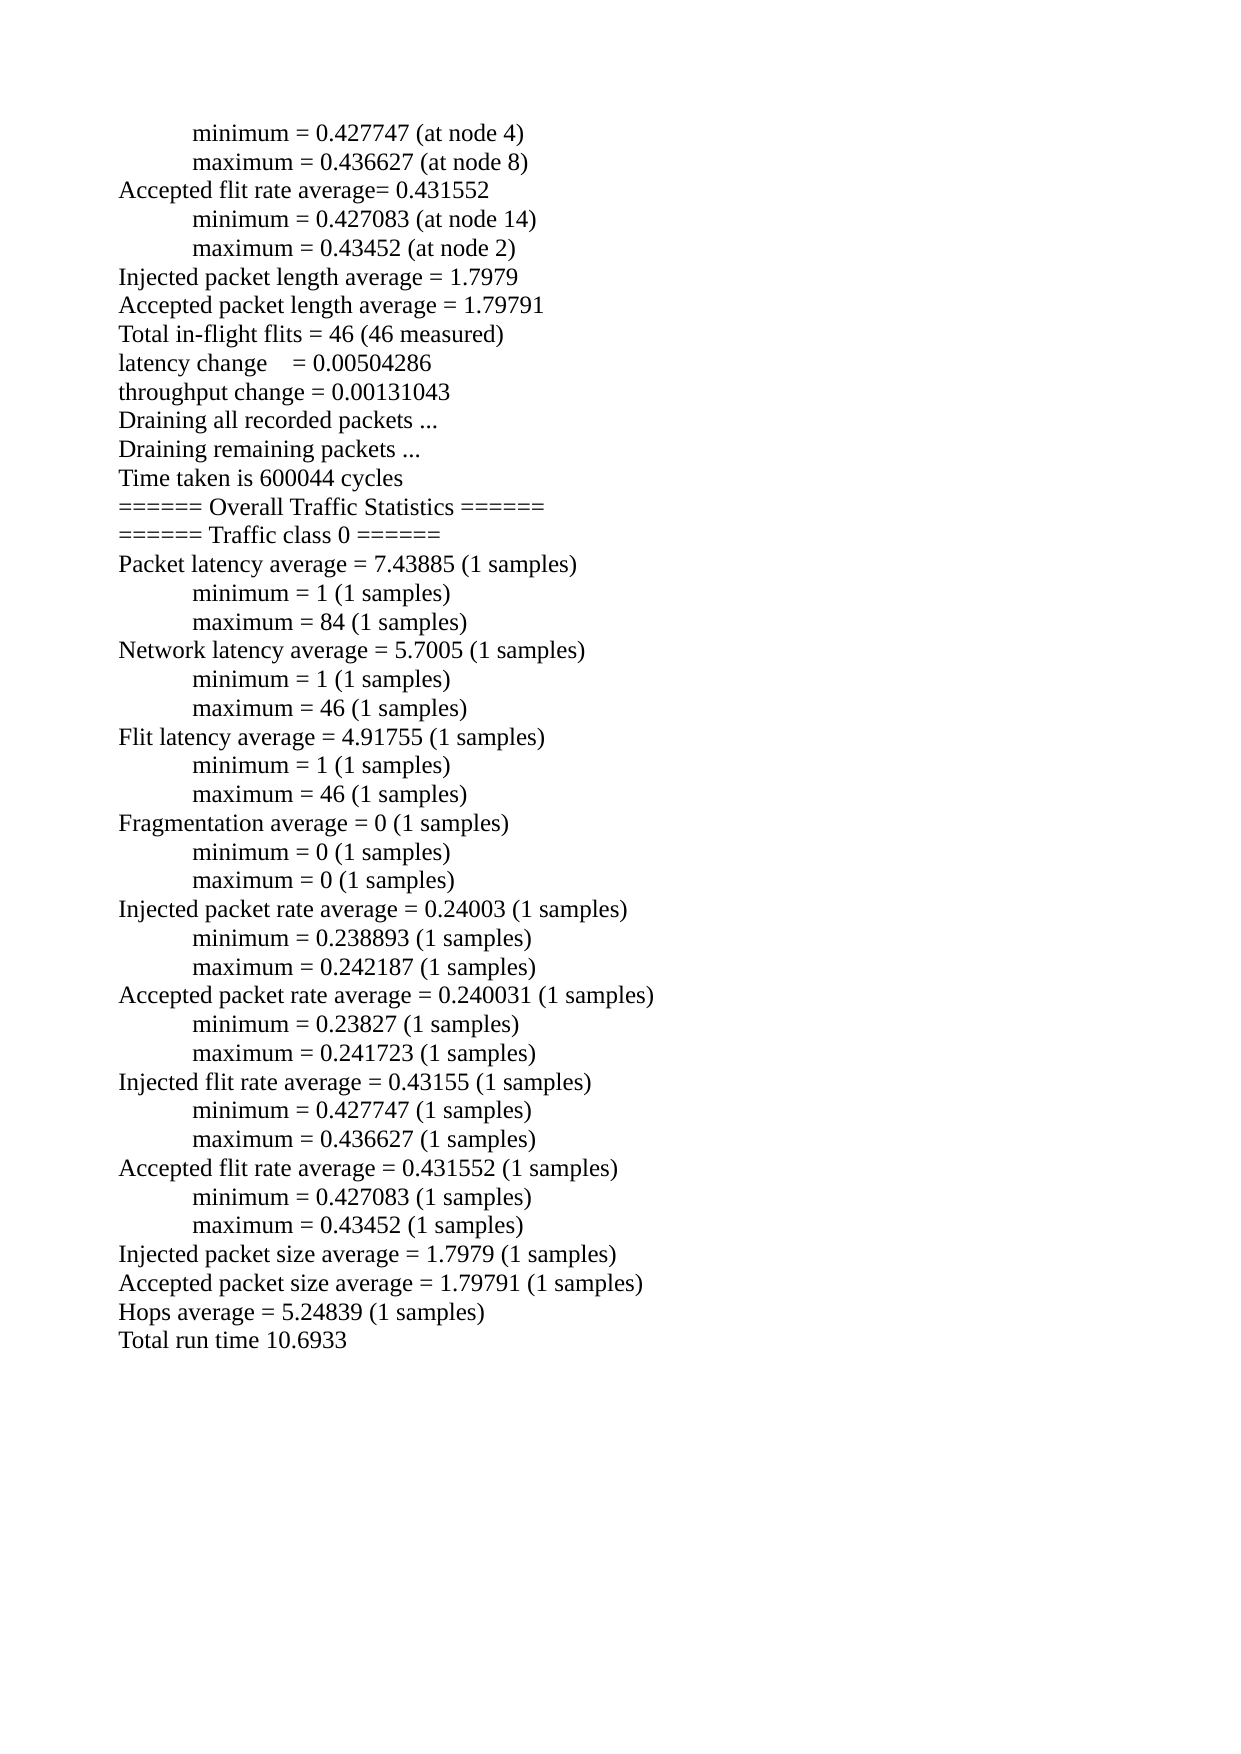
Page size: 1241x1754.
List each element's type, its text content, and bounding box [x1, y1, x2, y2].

text Fragmentation average = 0 (1 samples) [118, 808, 1122, 837]
text minimum = 0.427083 (1 samples) [118, 1182, 1122, 1211]
text Draining all recorded packets ... [118, 406, 1122, 434]
text Accepted packet rate average = 0.240031 (1 samples) [118, 981, 1122, 1009]
text Time taken is 600044 cycles [118, 463, 1122, 492]
text maximum = 0.43452 (1 samples) [118, 1211, 1122, 1239]
text maximum = 46 (1 samples) [118, 779, 1122, 808]
text Total run time 10.6933 [118, 1326, 1122, 1354]
text Accepted flit rate average= 0.431552 [118, 176, 1122, 204]
text Flit latency average = 4.91755 (1 samples) [118, 722, 1122, 751]
text Accepted packet length average = 1.79791 [118, 291, 1122, 319]
text minimum = 0.23827 (1 samples) [118, 1009, 1122, 1038]
text minimum = 0.427747 (at node 4) [118, 118, 1122, 147]
text maximum = 0 (1 samples) [118, 866, 1122, 894]
text maximum = 84 (1 samples) [118, 607, 1122, 636]
text Packet latency average = 7.43885 (1 samples) [118, 549, 1122, 578]
text latency change = 0.00504286 [118, 348, 1122, 377]
text ====== Traffic class 0 ====== [118, 521, 1122, 549]
text minimum = 1 (1 samples) [118, 664, 1122, 693]
text Draining remaining packets ... [118, 434, 1122, 463]
text Injected packet rate average = 0.24003 (1 samples) [118, 894, 1122, 923]
text maximum = 0.436627 (1 samples) [118, 1124, 1122, 1153]
text Accepted flit rate average = 0.431552 (1 samples) [118, 1153, 1122, 1182]
text maximum = 0.43452 (at node 2) [118, 233, 1122, 262]
text minimum = 0.427747 (1 samples) [118, 1096, 1122, 1124]
text ====== Overall Traffic Statistics ====== [118, 492, 1122, 521]
text minimum = 0 (1 samples) [118, 837, 1122, 866]
text minimum = 0.427083 (at node 14) [118, 204, 1122, 233]
text minimum = 1 (1 samples) [118, 578, 1122, 607]
text throughput change = 0.00131043 [118, 377, 1122, 406]
text Injected flit rate average = 0.43155 (1 samples) [118, 1067, 1122, 1096]
text maximum = 0.436627 (at node 8) [118, 147, 1122, 176]
text Injected packet length average = 1.7979 [118, 262, 1122, 291]
text Hops average = 5.24839 (1 samples) [118, 1297, 1122, 1326]
text Injected packet size average = 1.7979 (1 samples) [118, 1239, 1122, 1268]
text minimum = 1 (1 samples) [118, 751, 1122, 779]
text maximum = 46 (1 samples) [118, 693, 1122, 722]
text Total in-flight flits = 46 (46 measured) [118, 319, 1122, 348]
text maximum = 0.242187 (1 samples) [118, 952, 1122, 981]
text minimum = 0.238893 (1 samples) [118, 923, 1122, 952]
text maximum = 0.241723 (1 samples) [118, 1038, 1122, 1067]
text Network latency average = 5.7005 (1 samples) [118, 636, 1122, 664]
text Accepted packet size average = 1.79791 (1 samples) [118, 1268, 1122, 1297]
